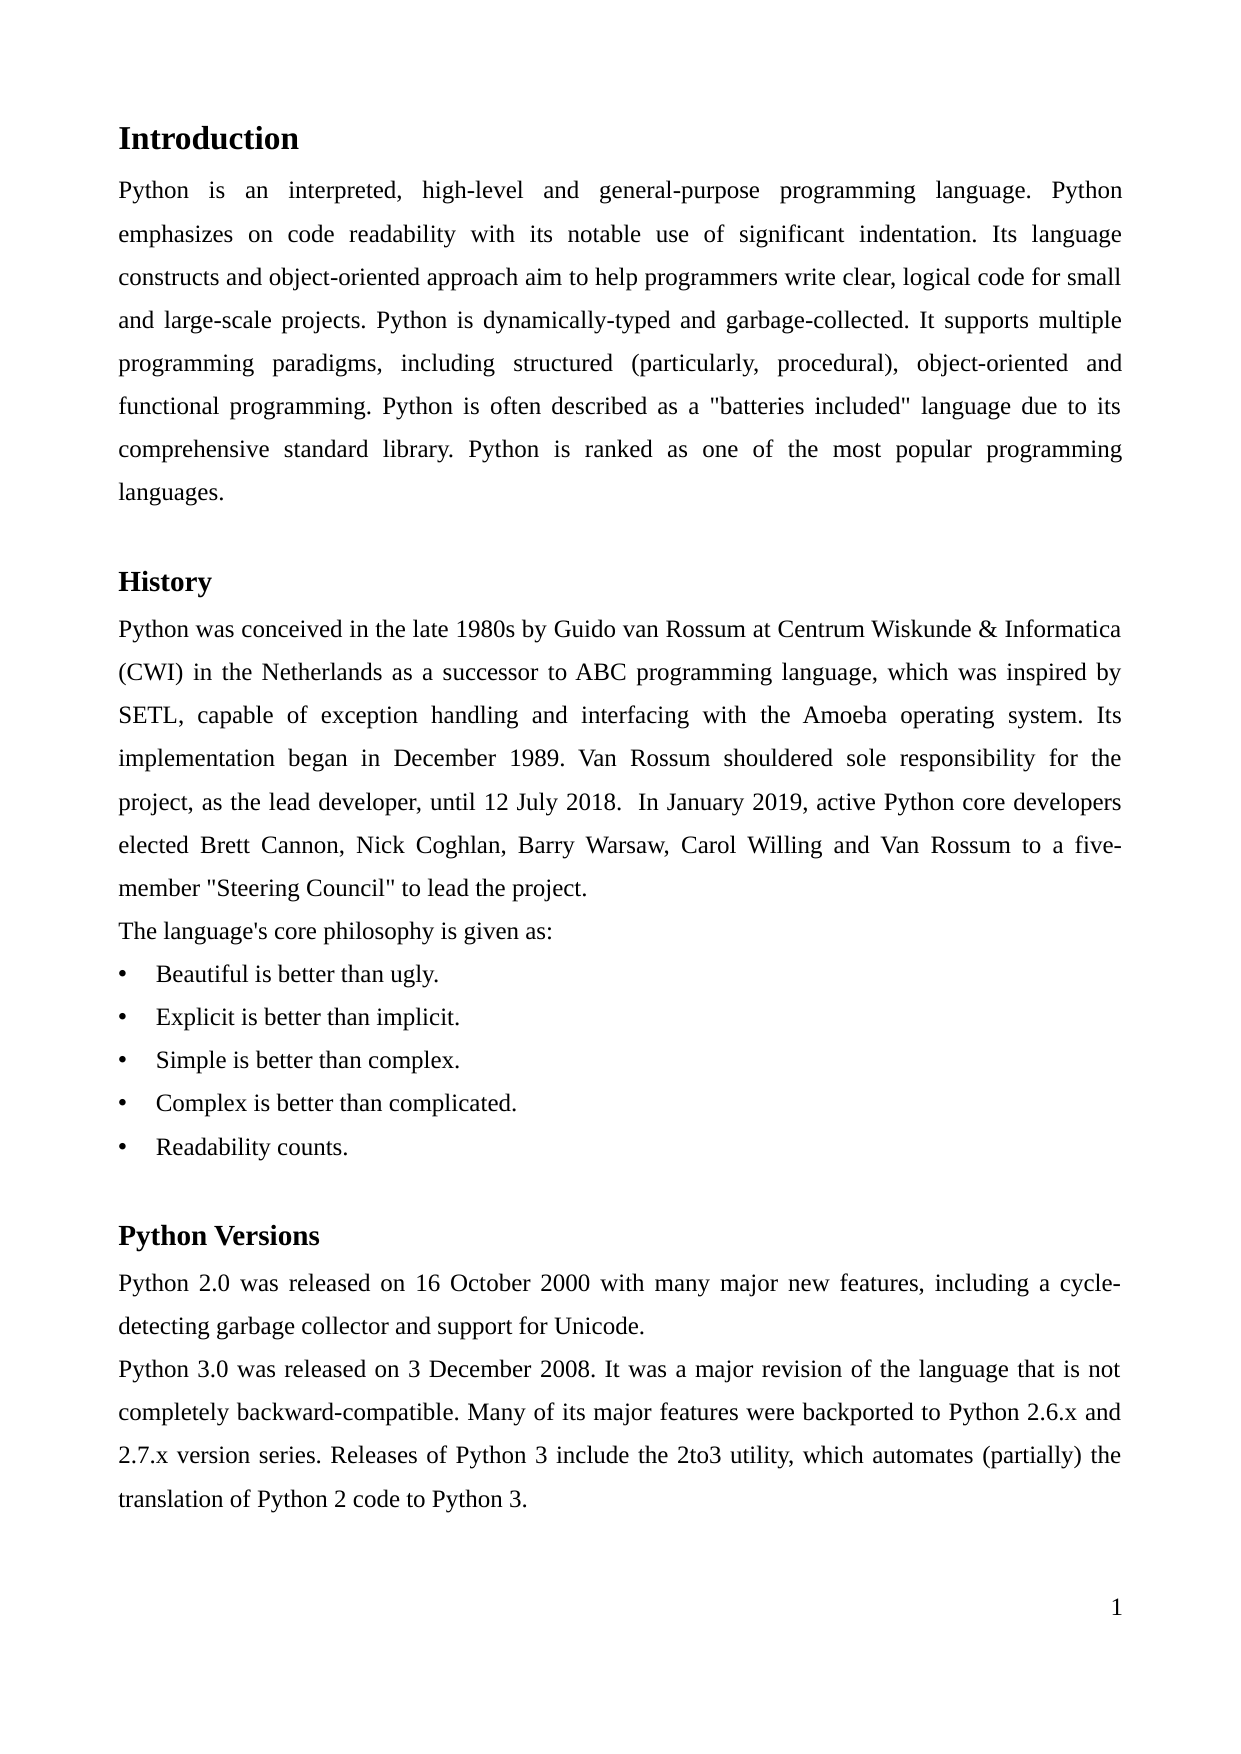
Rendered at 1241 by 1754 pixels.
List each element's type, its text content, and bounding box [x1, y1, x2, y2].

list Explicit is better than implicit. [118, 1002, 1123, 1031]
subtitle Introduction [118, 118, 1123, 156]
text Python was conceived in the late 1980s by Guido van Rossum at Centrum Wiskunde & Informatica (CWI) in the Netherlands as a successor to ABC programming language, which was inspired by SETL, capable of exception handling and interfacing with the Amoeba operating system. Its implementation began in December 1989. Van Rossum shouldered sole responsibility for the project, as the lead developer, until 12 July 2018. In January 2019, active Python core developers elected Brett Cannon, Nick Coghlan, Barry Warsaw, Carol Willing and Van Rossum to a five-member "Steering Council" to lead the project. [118, 614, 1123, 902]
list Complex is better than complicated. [118, 1088, 1123, 1117]
subtitle Python Versions [118, 1218, 1123, 1251]
text Python is an interpreted, high-level and general-purpose programming language. Python emphasizes on code readability with its notable use of significant indentation. Its language constructs and object-oriented approach aim to help programmers write clear, logical code for small and large-scale projects. Python is dynamically-typed and garbage-collected. It supports multiple programming paradigms, including structured (particularly, procedural), object-oriented and functional programming. Python is often described as a "batteries included" language due to its comprehensive standard library. Python is ranked as one of the most popular programming languages. [118, 176, 1123, 506]
list Beautiful is better than ugly. [118, 959, 1123, 988]
list Simple is better than complex. [118, 1045, 1123, 1074]
text Python 3.0 was released on 3 December 2008. It was a major revision of the language that is not completely backward-compatible. Many of its major features were backported to Python 2.6.x and 2.7.x version series. Releases of Python 3 include the 2to3 utility, which automates (partially) the translation of Python 2 code to Python 3. [118, 1354, 1123, 1512]
text Python 2.0 was released on 16 October 2000 with many major new features, including a cycle-detecting garbage collector and support for Unicode. [118, 1268, 1123, 1340]
list Readability counts. [118, 1132, 1123, 1160]
text The language's core philosophy is given as: [118, 916, 1123, 945]
subtitle History [118, 564, 1123, 597]
